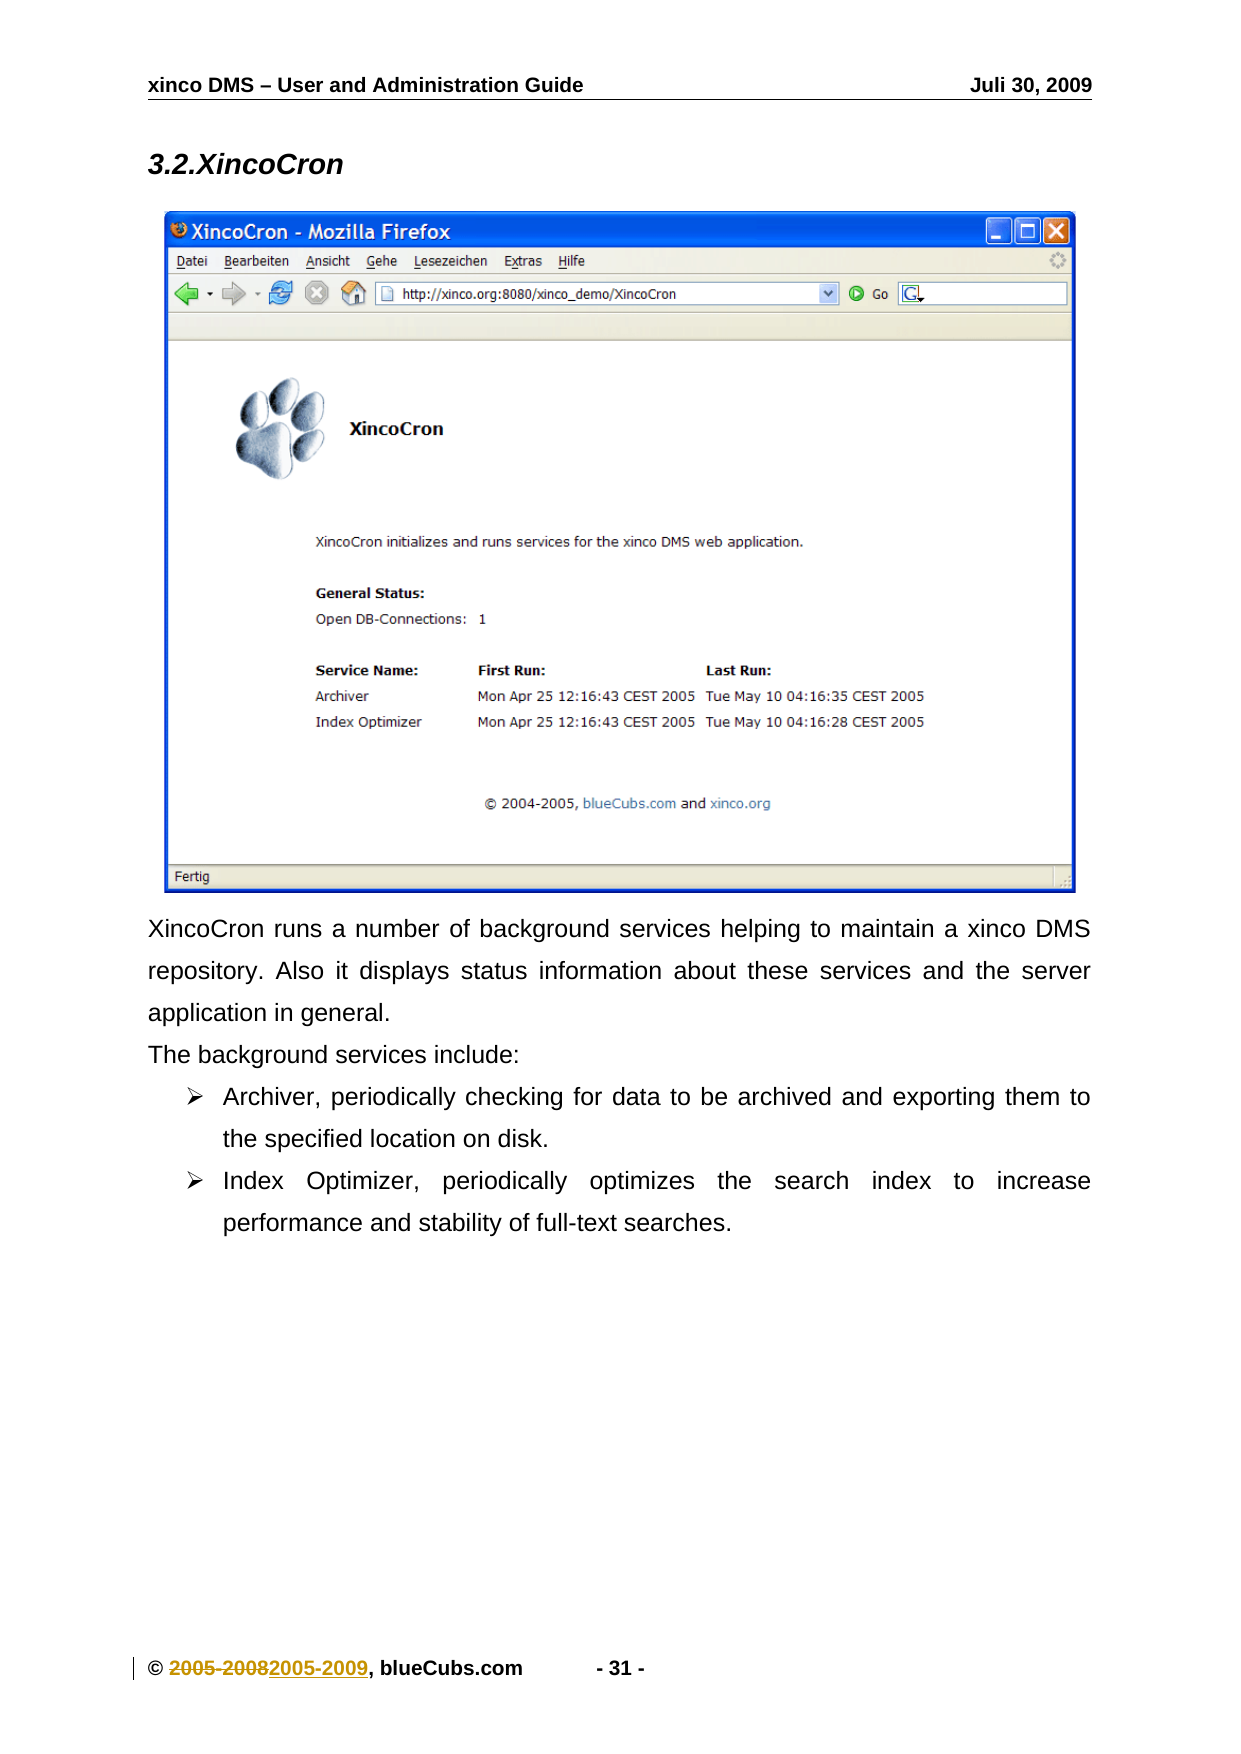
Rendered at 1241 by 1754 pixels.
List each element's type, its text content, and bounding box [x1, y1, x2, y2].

text XincoCron runs a number of background services helping to maintain a xinco DMS repository. Also it displays status information about these services and the server application in general. [148, 915, 1092, 1027]
text The background services include: [148, 1041, 1092, 1069]
list Archiver, periodically checking for data to be archived and exporting them to the specified location on disk. [185, 1083, 1092, 1153]
list Index Optimizer, periodically optimizes the search index to increase performance and stability of full-text searches. [185, 1167, 1092, 1237]
picture [164, 211, 1076, 893]
subtitle XincoCron [148, 148, 1092, 180]
